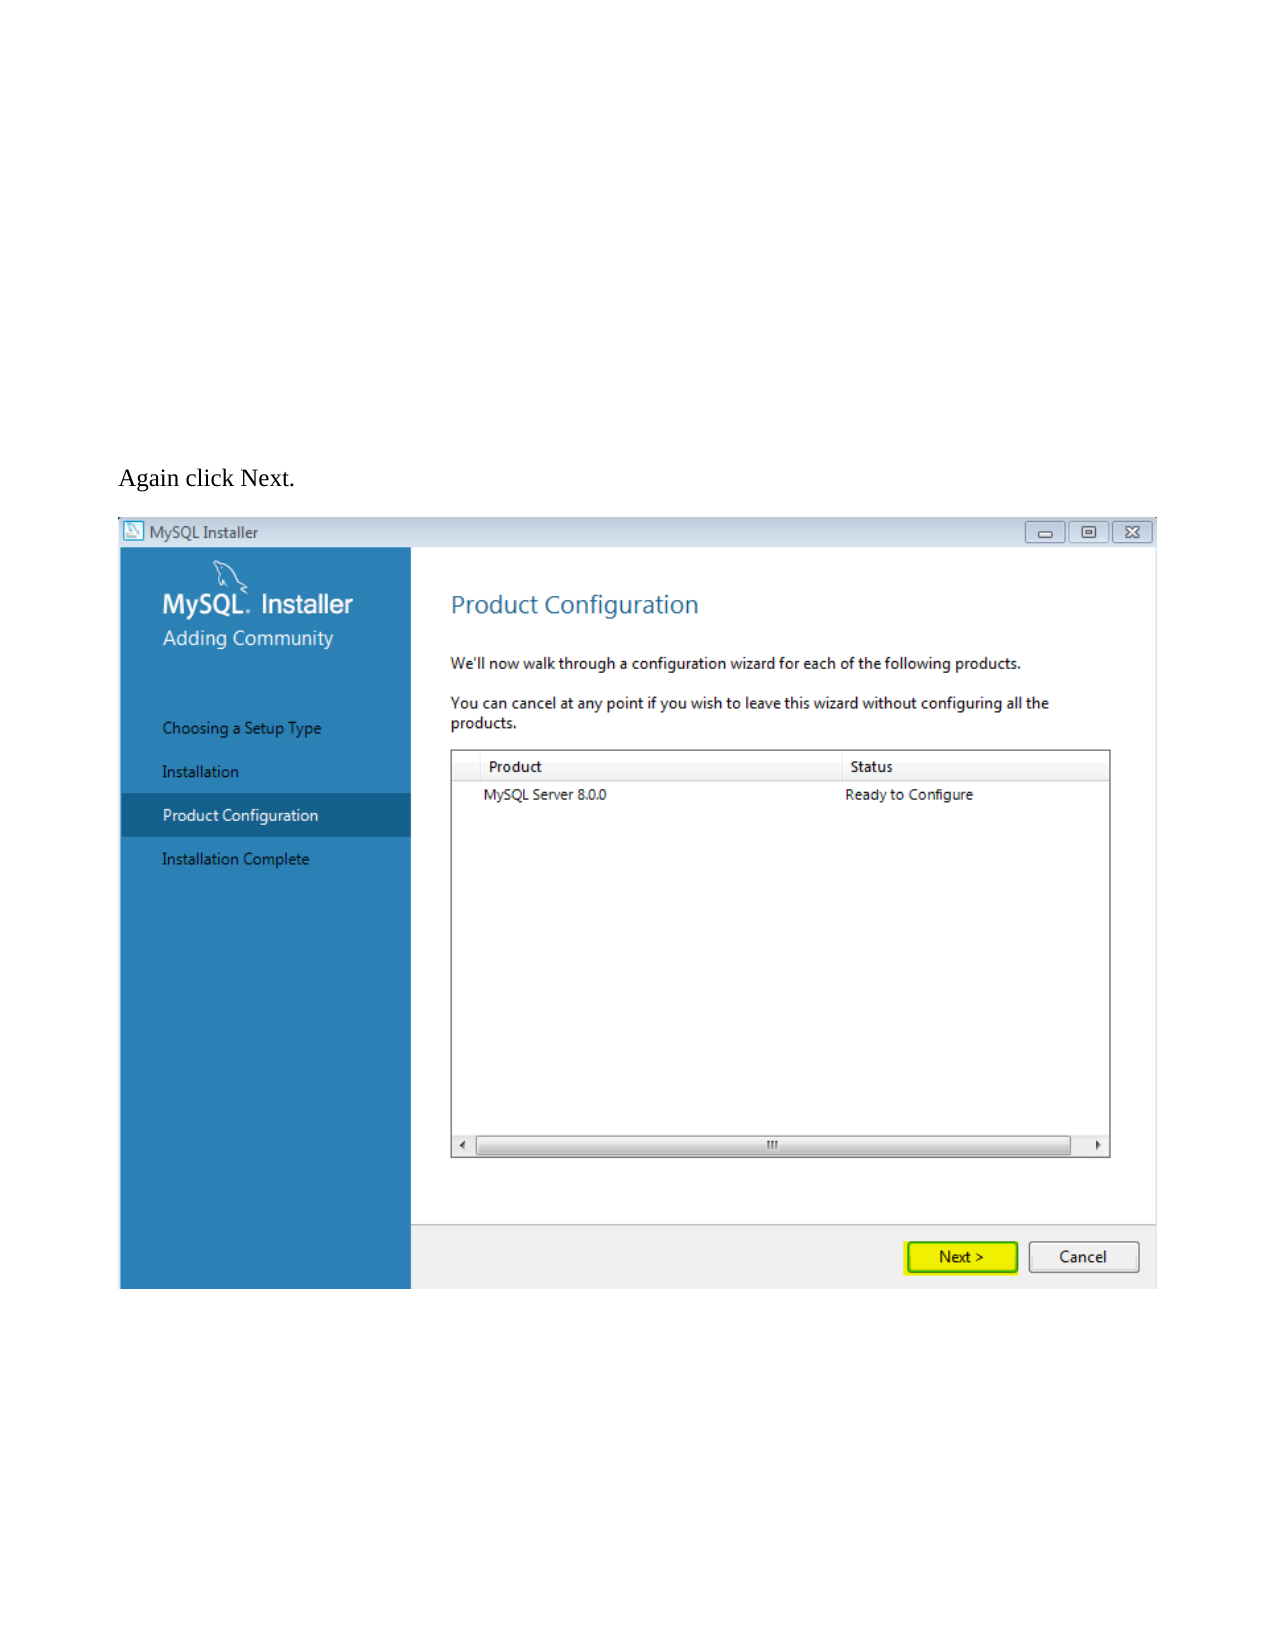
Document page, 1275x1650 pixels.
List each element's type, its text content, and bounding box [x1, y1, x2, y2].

picture [118, 517, 1157, 1289]
text Again click Next. [118, 463, 1157, 492]
